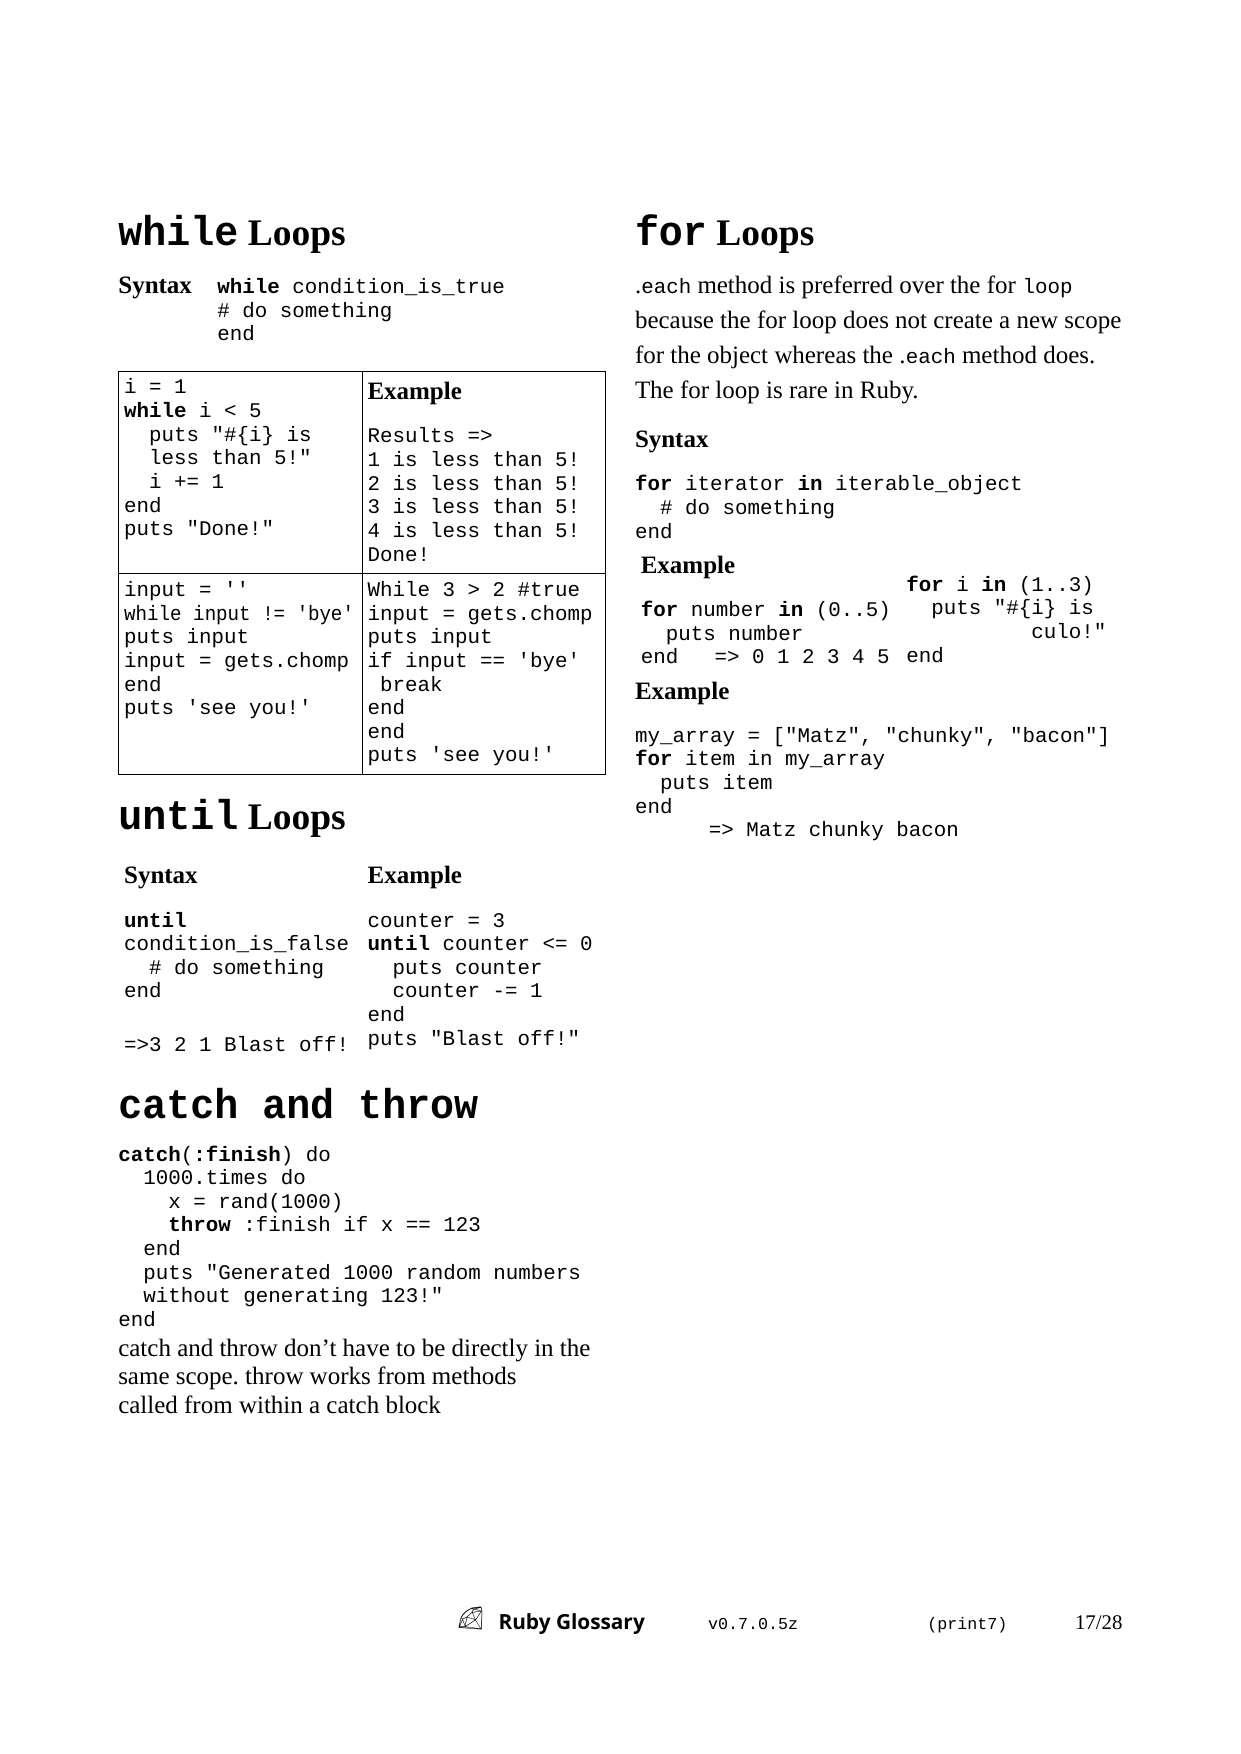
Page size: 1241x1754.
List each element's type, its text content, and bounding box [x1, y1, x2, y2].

picture [456, 1605, 483, 1630]
subtitle for Loops [635, 210, 1122, 258]
text my_array = ["Matz", "chunky", "bacon"] [635, 725, 1122, 748]
subtitle while Loops [118, 210, 605, 258]
table_header Example Results => 1 is less than 5! 2 is less than 5! 3 is less than 5! 4 is less than 5! Done! [363, 372, 605, 573]
text puts item [635, 772, 1122, 796]
text .each method is preferred over the for loop because the for loop does not create a new scope for the object whereas the .each method does. The for loop is rare in Ruby. [635, 270, 1122, 404]
text end [118, 323, 605, 347]
text catch and throw don’t have to be directly in the same scope. throw works from methods [118, 1333, 605, 1390]
text called from within a catch block [118, 1390, 605, 1419]
text Example [635, 676, 1122, 704]
text # do something [635, 497, 1122, 521]
table_header Syntax until condition_is_false # do something end =>3 2 1 Blast off! [118, 855, 362, 1063]
table_header for i in (1..3) puts "#{i} is culo!" end [900, 544, 1122, 676]
table_header Example for number in (0..5) puts number end => 0 1 2 3 4 5 [635, 544, 900, 676]
text x = rand(1000) [118, 1191, 605, 1214]
text end [635, 796, 1122, 819]
table_header Example counter = 3 until counter <= 0 puts counter counter -= 1 end puts "Blast off!" [362, 855, 605, 1063]
table_header i = 1 while i < 5 puts "#{i} is less than 5!" i += 1 end puts "Done!" [119, 372, 362, 573]
table_cell While 3 > 2 #true input = gets.chomp puts input if input == 'bye' break end end puts 'see you!' [363, 574, 605, 774]
text catch(:finish) do [118, 1143, 605, 1167]
text without generating 123!" [118, 1285, 605, 1309]
table_cell input = '' while input != 'bye' puts input input = gets.chomp end puts 'see you!' [119, 574, 362, 774]
text end [635, 521, 1122, 544]
text for iterator in iterable_object [635, 473, 1122, 497]
subtitle until Loops [118, 795, 605, 842]
text for item in my_array [635, 748, 1122, 772]
text puts "Generated 1000 random numbers [118, 1262, 605, 1285]
text throw :finish if x == 123 [118, 1214, 605, 1238]
text end [118, 1238, 605, 1262]
text Syntax while condition_is_true [118, 270, 605, 300]
text 1000.times do [118, 1167, 605, 1191]
subtitle catch and throw [118, 1084, 605, 1131]
text Syntax [635, 424, 1122, 453]
text => Matz chunky bacon [635, 819, 1122, 843]
text end [118, 1309, 605, 1333]
text # do something [118, 300, 605, 323]
